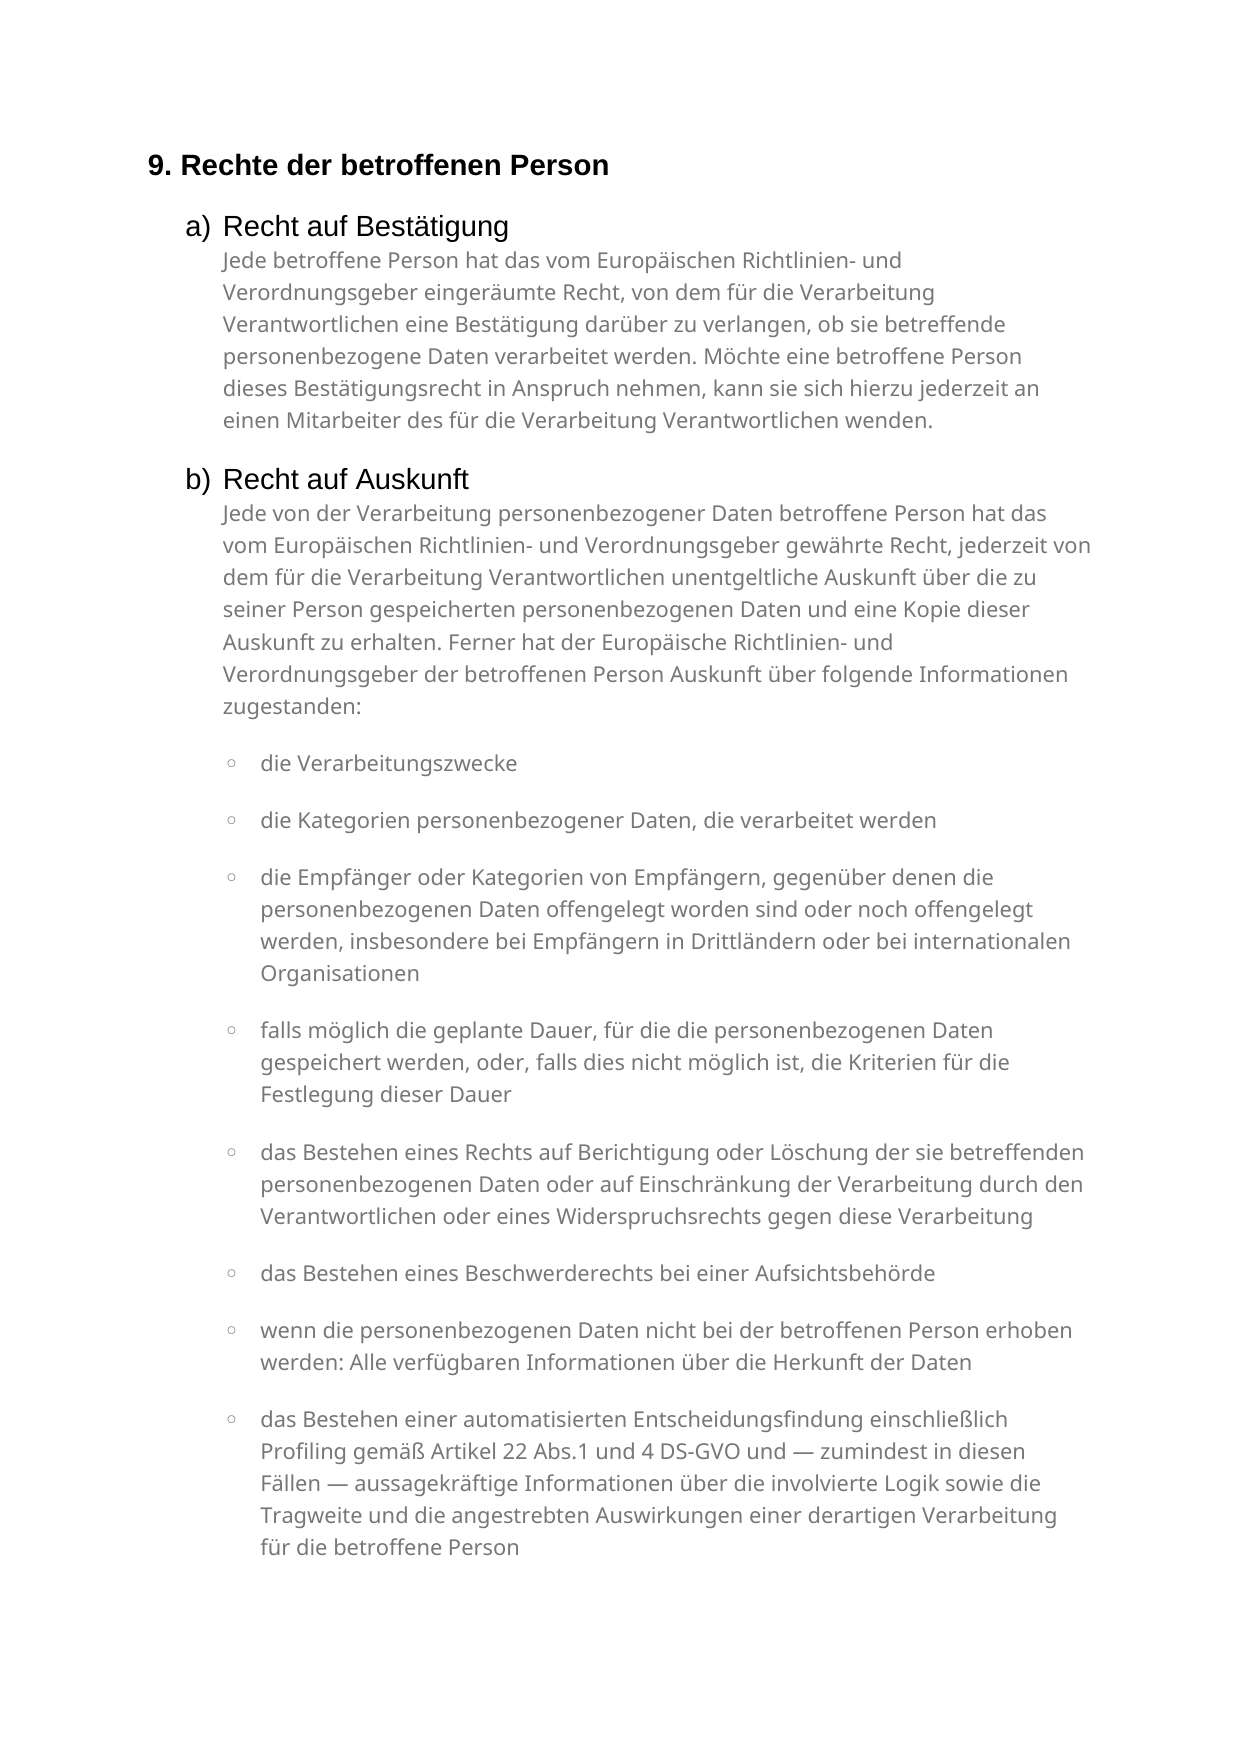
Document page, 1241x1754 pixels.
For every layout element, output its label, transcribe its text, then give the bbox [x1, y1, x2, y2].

subtitle wenn die personenbezogenen Daten nicht bei der betroffenen Person erhoben werden: Alle verfügbaren Informationen über die Herkunft der Daten [223, 1315, 1093, 1377]
subtitle Recht auf Bestätigung Jede betroffene Person hat das vom Europäischen Richtlinien- und Verordnungsgeber eingeräumte Recht, von dem für die Verarbeitung Verantwortlichen eine Bestätigung darüber zu verlangen, ob sie betreffende personenbezogene Daten verarbeitet werden. Möchte eine betroffene Person dieses Bestätigungsrecht in Anspruch nehmen, kann sie sich hierzu jederzeit an einen Mitarbeiter des für die Verarbeitung Verantwortlichen wenden. [185, 209, 1093, 435]
subtitle die Verarbeitungszwecke [223, 748, 1093, 777]
subtitle die Kategorien personenbezogener Daten, die verarbeitet werden [223, 805, 1093, 834]
subtitle Recht auf Auskunft Jede von der Verarbeitung personenbezogener Daten betroffene Person hat das vom Europäischen Richtlinien- und Verordnungsgeber gewährte Recht, jederzeit von dem für die Verarbeitung Verantwortlichen unentgeltliche Auskunft über die zu seiner Person gespeicherten personenbezogenen Daten und eine Kopie dieser Auskunft zu erhalten. Ferner hat der Europäische Richtlinien- und Verordnungsgeber der betroffenen Person Auskunft über folgende Informationen zugestanden: [185, 462, 1093, 720]
subtitle die Empfänger oder Kategorien von Empfängern, gegenüber denen die personenbezogenen Daten offengelegt worden sind oder noch offengelegt werden, insbesondere bei Empfängern in Drittländern oder bei internationalen Organisationen [223, 862, 1093, 988]
subtitle 9. Rechte der betroffenen Person [148, 148, 1093, 181]
subtitle das Bestehen eines Rechts auf Berichtigung oder Löschung der sie betreffenden personenbezogenen Daten oder auf Einschränkung der Verarbeitung durch den Verantwortlichen oder eines Widerspruchsrechts gegen diese Verarbeitung [223, 1136, 1093, 1230]
subtitle das Bestehen eines Beschwerderechts bei einer Aufsichtsbehörde [223, 1258, 1093, 1287]
subtitle falls möglich die geplante Dauer, für die die personenbezogenen Daten gespeichert werden, oder, falls dies nicht möglich ist, die Kriterien für die Festlegung dieser Dauer [223, 1015, 1093, 1109]
subtitle das Bestehen einer automatisierten Entscheidungsfindung einschließlich Profiling gemäß Artikel 22 Abs.1 und 4 DS-GVO und — zumindest in diesen Fällen — aussagekräftige Informationen über die involvierte Logik sowie die Tragweite und die angestrebten Auswirkungen einer derartigen Verarbeitung für die betroffene Person [223, 1404, 1093, 1562]
